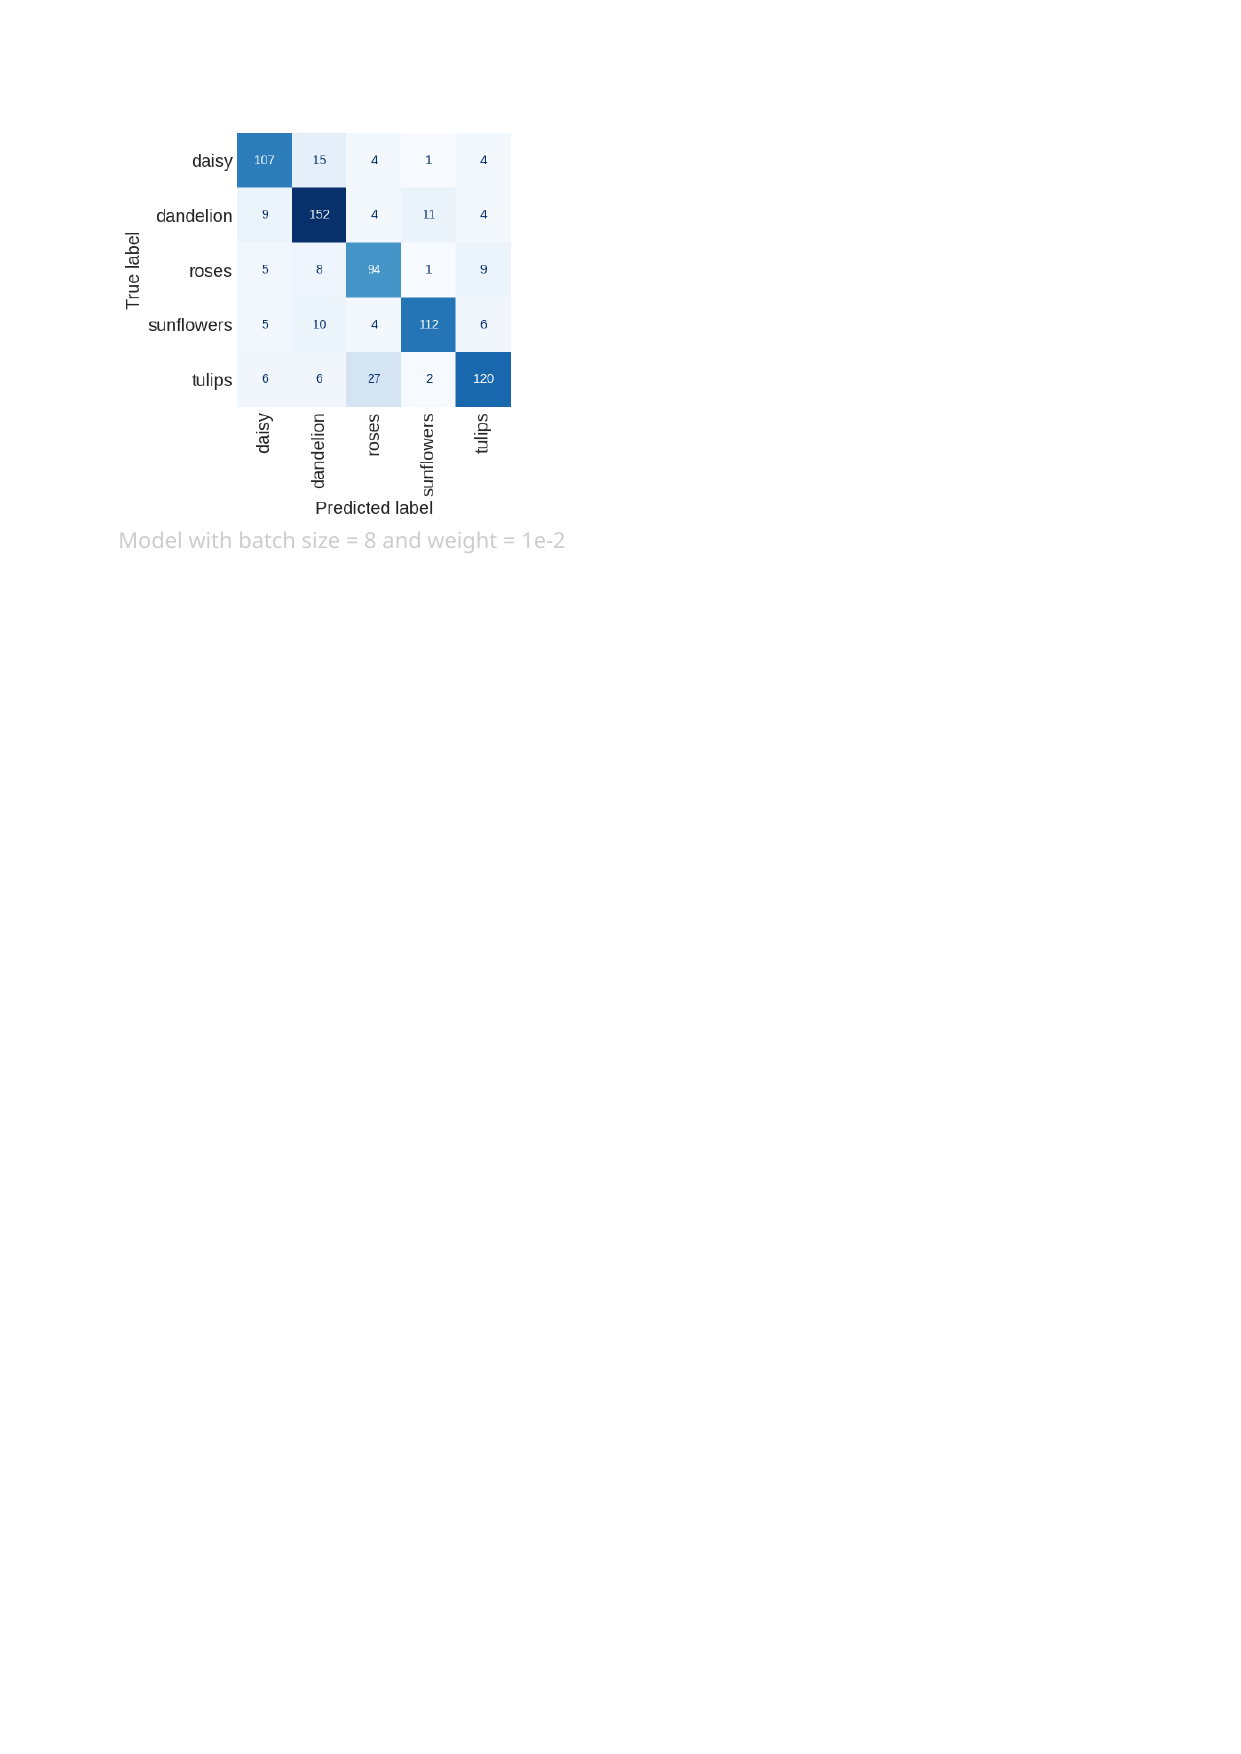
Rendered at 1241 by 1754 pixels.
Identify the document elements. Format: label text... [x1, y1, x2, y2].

text Model with batch size = 8 and weight = 1e-2 [118, 118, 1122, 555]
picture [117, 124, 519, 526]
